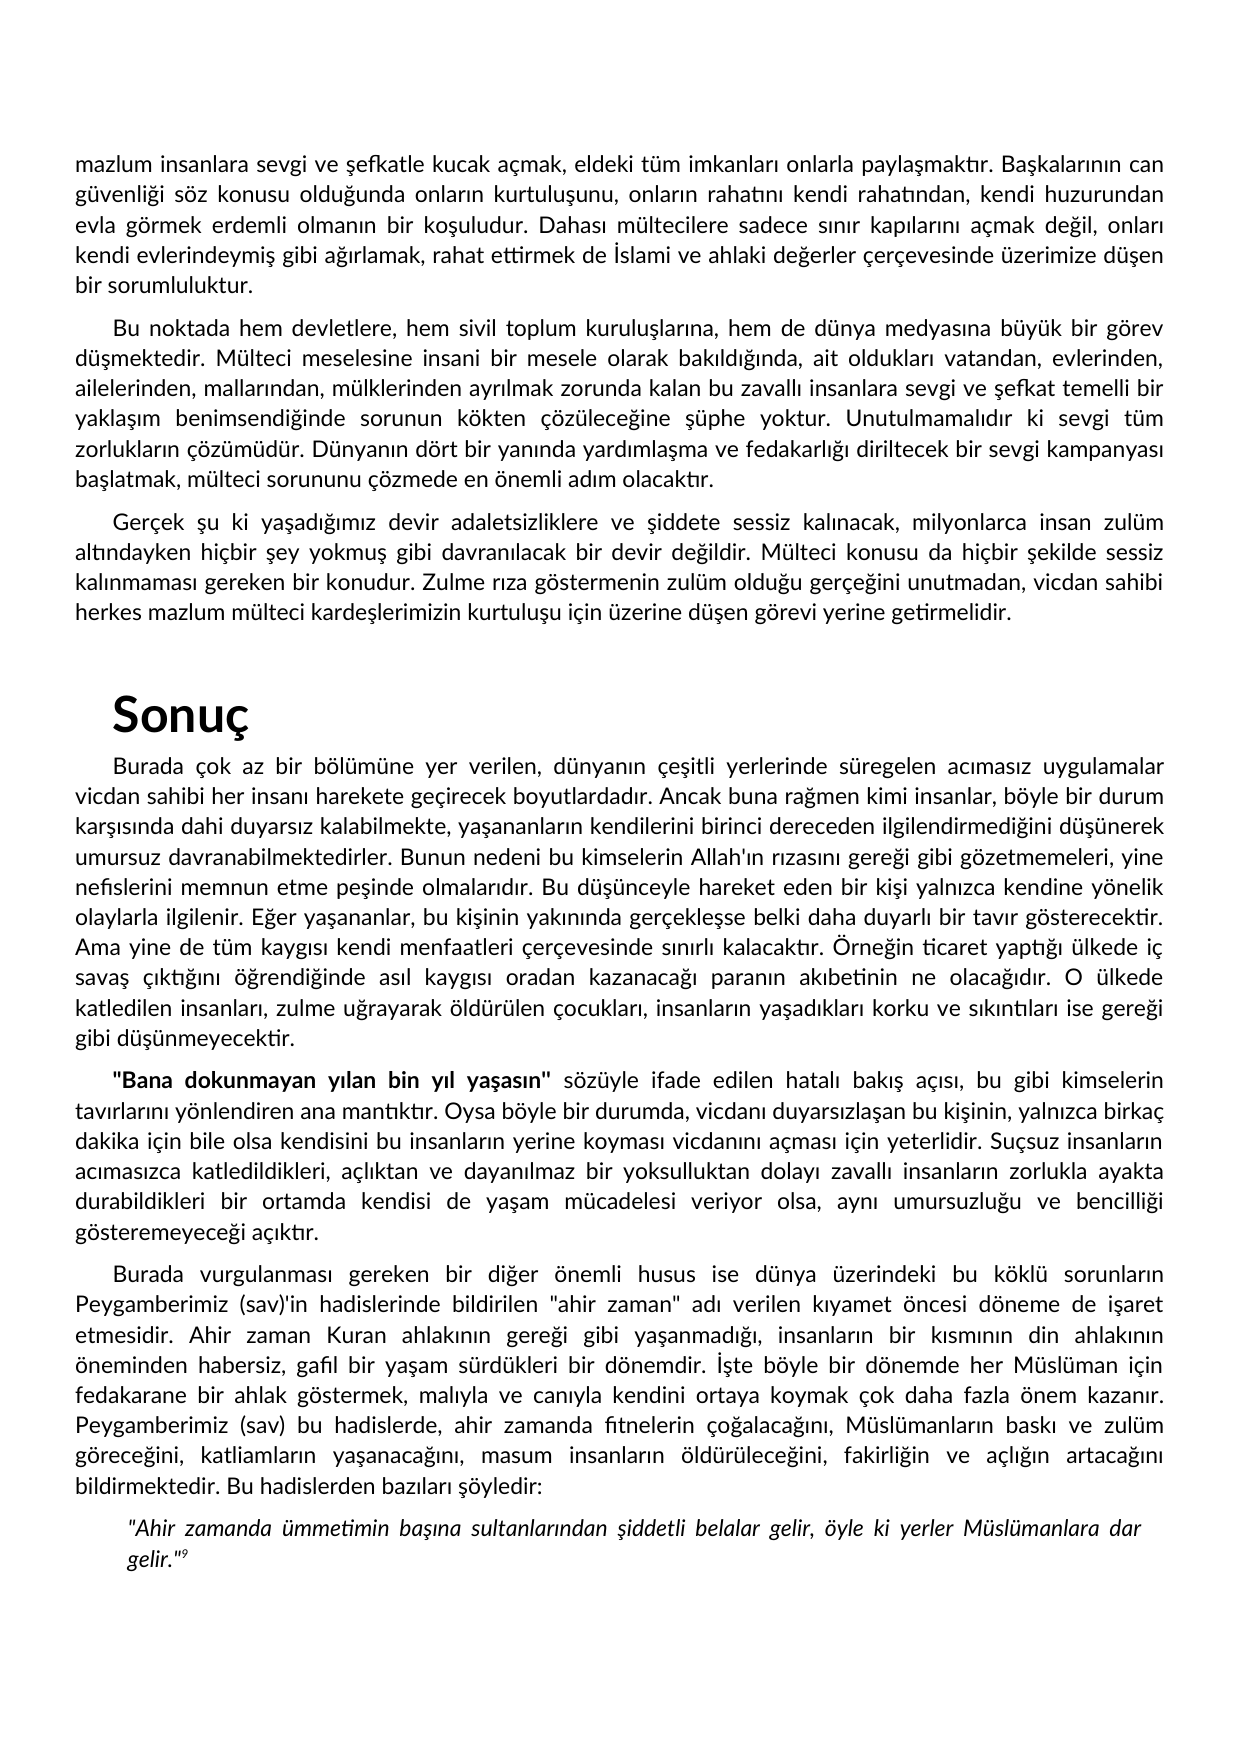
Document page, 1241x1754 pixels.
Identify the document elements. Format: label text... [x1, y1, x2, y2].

text Gerçek şu ki yaşadığımız devir adaletsizliklere ve şiddete sessiz kalınacak, milyonlarca insan zulüm altındayken hiçbir şey yokmuş gibi davranılacak bir devir değildir. Mülteci konusu da hiçbir şekilde sessiz kalınmaması gereken bir konudur. Zulme rıza göstermenin zulüm olduğu gerçeğini unutmadan, vicdan sahibi herkes mazlum mülteci kardeşlerimizin kurtuluşu için üzerine düşen görevi yerine getirmelidir. [75, 507, 1165, 625]
text mazlum insanlara sevgi ve şefkatle kucak açmak, eldeki tüm imkanları onlarla paylaşmaktır. Başkalarının can güvenliği söz konusu olduğunda onların kurtuluşunu, onların rahatını kendi rahatından, kendi huzurundan evla görmek erdemli olmanın bir koşuludur. Dahası mültecilere sadece sınır kapılarını açmak değil, onları kendi evlerindeymiş gibi ağırlamak, rahat ettirmek de İslami ve ahlaki değerler çerçevesinde üzerimize düşen bir sorumluluktur. [75, 150, 1165, 298]
text Burada vurgulanması gereken bir diğer önemli husus ise dünya üzerindeki bu köklü sorunların Peygamberimiz (sav)'in hadislerinde bildirilen "ahir zaman" adı verilen kıyamet öncesi döneme de işaret etmesidir. Ahir zaman Kuran ahlakının gereği gibi yaşanmadığı, insanların bir kısmının din ahlakının öneminden habersiz, gafil bir yaşam sürdükleri bir dönemdir. İşte böyle bir dönemde her Müslüman için fedakarane bir ahlak göstermek, malıyla ve canıyla kendini ortaya koymak çok daha fazla önem kazanır. Peygamberimiz (sav) bu hadislerde, ahir zamanda fitnelerin çoğalacağını, Müslümanların baskı ve zulüm göreceğini, katliamların yaşanacağını, masum insanların öldürüleceğini, fakirliğin ve açlığın artacağını bildirmektedir. Bu hadislerden bazıları şöyledir: [75, 1260, 1165, 1499]
text Bu noktada hem devletlere, hem sivil toplum kuruluşlarına, hem de dünya medyasına büyük bir görev düşmektedir. Mülteci meselesine insani bir mesele olarak bakıldığında, ait oldukları vatandan, evlerinden, ailelerinden, mallarından, mülklerinden ayrılmak zorunda kalan bu zavallı insanlara sevgi ve şefkat temelli bir yaklaşım benimsendiğinde sorunun kökten çözüleceğine şüphe yoktur. Unutulmamalıdır ki sevgi tüm zorlukların çözümüdür. Dünyanın dört bir yanında yardımlaşma ve fedakarlığı diriltecek bir sevgi kampanyası başlatmak, mülteci sorununu çözmede en önemli adım olacaktır. [75, 313, 1165, 492]
text "Ahir zamanda ümmetimin başına sultanlarından şiddetli belalar gelir, öyle ki yerler Müslümanlara dar gelir."9 [127, 1514, 1143, 1572]
text Burada çok az bir bölümüne yer verilen, dünyanın çeşitli yerlerinde süregelen acımasız uygulamalar vicdan sahibi her insanı harekete geçirecek boyutlardadır. Ancak buna rağmen kimi insanlar, böyle bir durum karşısında dahi duyarsız kalabilmekte, yaşananların kendilerini birinci dereceden ilgilendirmediğini düşünerek umursuz davranabilmektedirler. Bunun nedeni bu kimselerin Allah'ın rızasını gereği gibi gözetmemeleri, yine nefislerini memnun etme peşinde olmalarıdır. Bu düşünceyle hareket eden bir kişi yalnızca kendine yönelik olaylarla ilgilenir. Eğer yaşananlar, bu kişinin yakınında gerçekleşse belki daha duyarlı bir tavır gösterecektir. Ama yine de tüm kaygısı kendi menfaatleri çerçevesinde sınırlı kalacaktır. Örneğin ticaret yaptığı ülkede iç savaş çıktığını öğrendiğinde asıl kaygısı oradan kazanacağı paranın akıbetinin ne olacağıdır. O ülkede katledilen insanları, zulme uğrayarak öldürülen çocukları, insanların yaşadıkları korku ve sıkıntıları ise gereği gibi düşünmeyecektir. [75, 752, 1165, 1051]
text "Bana dokunmayan yılan bin yıl yaşasın'' sözüyle ifade edilen hatalı bakış açısı, bu gibi kimselerin tavırlarını yönlendiren ana mantıktır. Oysa böyle bir durumda, vicdanı duyarsızlaşan bu kişinin, yalnızca birkaç dakika için bile olsa kendisini bu insanların yerine koyması vicdanını açması için yeterlidir. Suçsuz insanların acımasızca katledildikleri, açlıktan ve dayanılmaz bir yoksulluktan dolayı zavallı insanların zorlukla ayakta durabildikleri bir ortamda kendisi de yaşam mücadelesi veriyor olsa, aynı umursuzluğu ve bencilliği gösteremeyeceği açıktır. [75, 1066, 1165, 1245]
subtitle Sonuç [112, 683, 1165, 743]
